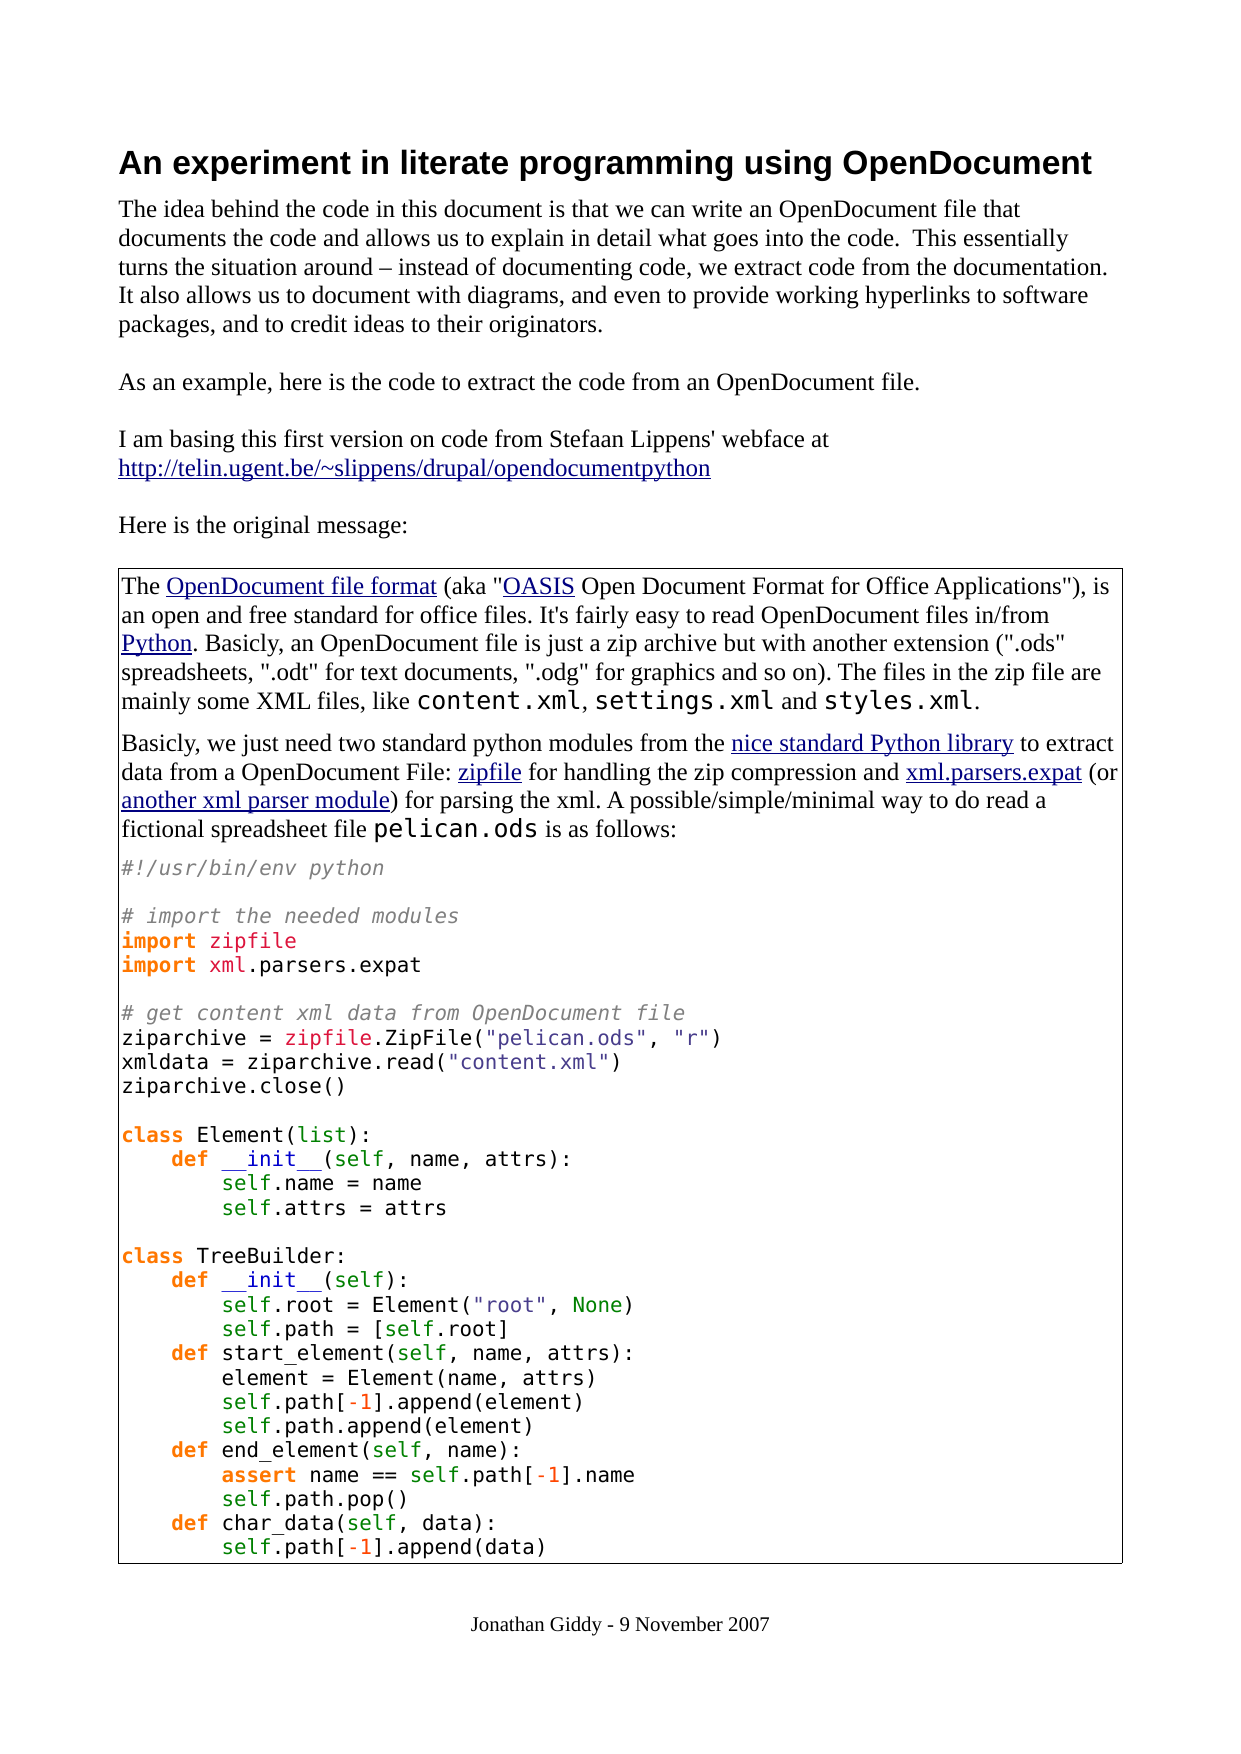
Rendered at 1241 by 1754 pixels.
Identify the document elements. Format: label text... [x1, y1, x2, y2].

text import xml.parsers.expat [119, 950, 1122, 977]
text The idea behind the code in this document is that we can write an OpenDocument file that documents the code and allows us to explain in detail what goes into the code. This essentially turns the situation around – instead of documenting code, we extract code from the documentation. It also allows us to document with diagrams, and even to provide working hyperlinks to software packages, and to credit ideas to their originators. [118, 194, 1122, 338]
text xmldata = ziparchive.read("content.xml") [119, 1047, 1122, 1071]
text # get content xml data from OpenDocument file [119, 998, 1122, 1023]
text element = Element(name, attrs) [119, 1362, 1122, 1387]
text ziparchive = zipfile.ZipFile("pelican.ods", "r") [119, 1023, 1122, 1047]
text I am basing this first version on code from Stefaan Lippens' webface at http://telin.ugent.be/~slippens/drupal/opendocumentpython [118, 424, 1122, 482]
text class TreeBuilder: [119, 1241, 1122, 1265]
text self.attrs = attrs [119, 1193, 1122, 1220]
text self.name = name [119, 1168, 1122, 1193]
text Here is the original message: [118, 511, 1122, 539]
text class Element(list): [119, 1120, 1122, 1144]
text The OpenDocument file format (aka "OASIS Open Document Format for Office Applications"), is an open and free standard for office files. It's fairly easy to read OpenDocument files in/from Python. Basicly, an OpenDocument file is just a zip archive but with another extension (".ods" spreadsheets, ".odt" for text documents, ".odg" for graphics and so on). The files in the zip file are mainly some XML files, like content.xml, settings.xml and styles.xml. [119, 569, 1122, 715]
text #!/usr/bin/env python [119, 853, 1122, 880]
text self.path[-1].append(element) [119, 1387, 1122, 1411]
text def __init__(self): [119, 1265, 1122, 1290]
text self.path[-1].append(data) [119, 1532, 1122, 1563]
text def start_element(self, name, attrs): [119, 1338, 1122, 1362]
text import zipfile [119, 926, 1122, 950]
text def __init__(self, name, attrs): [119, 1144, 1122, 1168]
text ziparchive.close() [119, 1071, 1122, 1098]
text self.root = Element("root", None) [119, 1290, 1122, 1314]
text assert name == self.path[-1].name [119, 1459, 1122, 1484]
text def end_element(self, name): [119, 1435, 1122, 1459]
text def char_data(self, data): [119, 1508, 1122, 1532]
text self.path = [self.root] [119, 1314, 1122, 1338]
text # import the needed modules [119, 901, 1122, 926]
subtitle An experiment in literate programming using OpenDocument [118, 143, 1122, 182]
text self.path.append(element) [119, 1411, 1122, 1435]
text Basicly, we just need two standard python modules from the nice standard Python library to extract data from a OpenDocument File: zipfile for handling the zip compression and xml.parsers.expat (or another xml parser module) for parsing the xml. A possible/simple/minimal way to do read a fictional spreadsheet file pelican.ods is as follows: [119, 725, 1122, 843]
text As an example, here is the code to extract the code from an OpenDocument file. [118, 367, 1122, 396]
text self.path.pop() [119, 1484, 1122, 1508]
